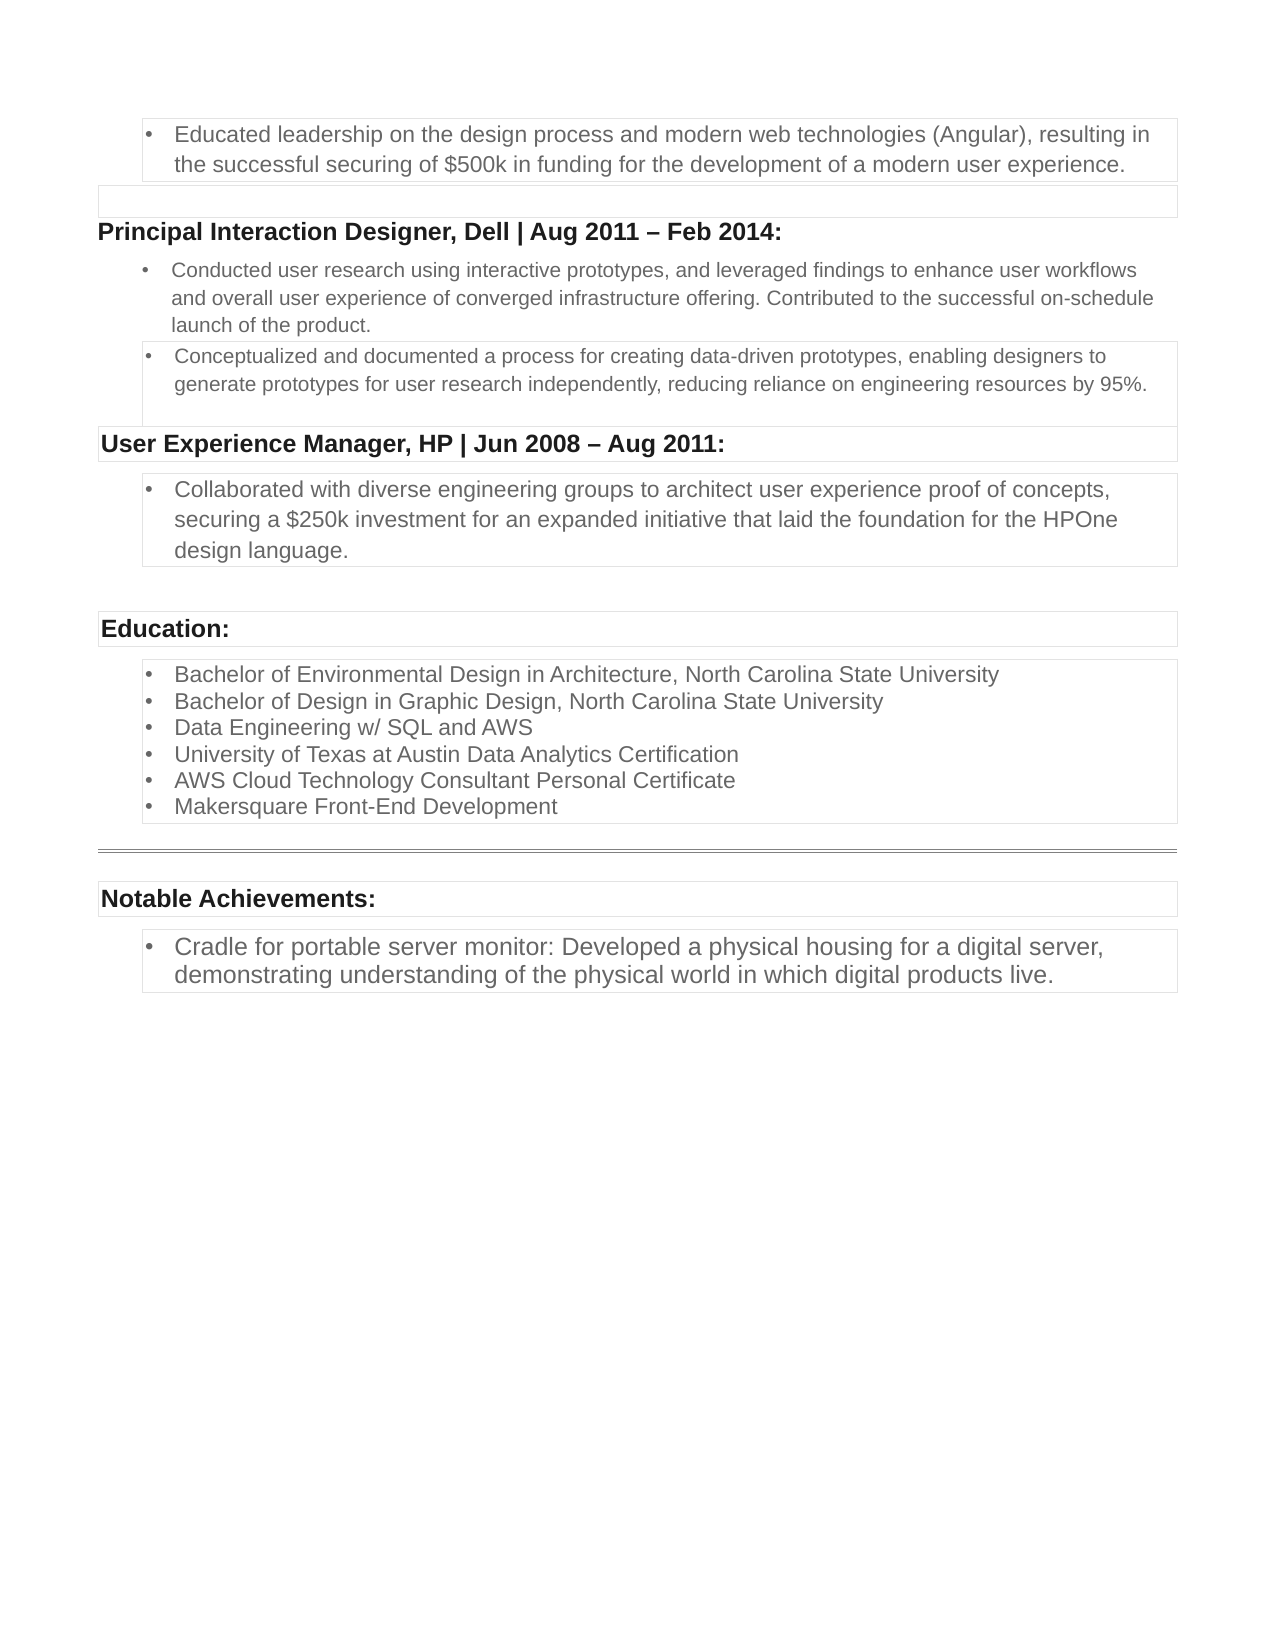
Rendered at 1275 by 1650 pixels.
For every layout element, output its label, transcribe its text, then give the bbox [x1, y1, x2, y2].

list AWS Cloud Technology Consultant Personal Certificate [143, 764, 1177, 790]
list Cradle for portable server monitor: Developed a physical housing for a digital server, demonstrating understanding of the physical world in which digital products live. [143, 930, 1177, 992]
list Collaborated with diverse engineering groups to architect user experience proof of concepts, securing a $250k investment for an expanded initiative that laid the foundation for the HPOne design language. [143, 474, 1177, 566]
list Data Engineering w/ SQL and AWS [143, 711, 1177, 737]
text Education: [99, 612, 1177, 646]
list University of Texas at Austin Data Analytics Certification [143, 737, 1177, 764]
list Bachelor of Environmental Design in Architecture, North Carolina State University [143, 660, 1177, 685]
list Educated leadership on the design process and modern web technologies (Angular), resulting in the successful securing of $500k in funding for the development of a modern user experience. [143, 119, 1177, 181]
list Conceptualized and documented a process for creating data-driven prototypes, enabling designers to generate prototypes for user research independently, reducing reliance on engineering resources by 95%. [143, 342, 1177, 395]
text Principal Interaction Designer, Dell | Aug 2011 – Feb 2014: [97, 217, 1177, 246]
list Conducted user research using interactive prototypes, and leveraged findings to enhance user workflows and overall user experience of converged infrastructure offering. Contributed to the successful on-schedule launch of the product. [142, 258, 1177, 337]
list Bachelor of Design in Graphic Design, North Carolina State University [143, 685, 1177, 711]
text User Experience Manager, HP | Jun 2008 – Aug 2011: [99, 427, 1177, 461]
text Notable Achievements: [99, 882, 1177, 916]
list Makersquare Front-End Development [143, 790, 1177, 823]
